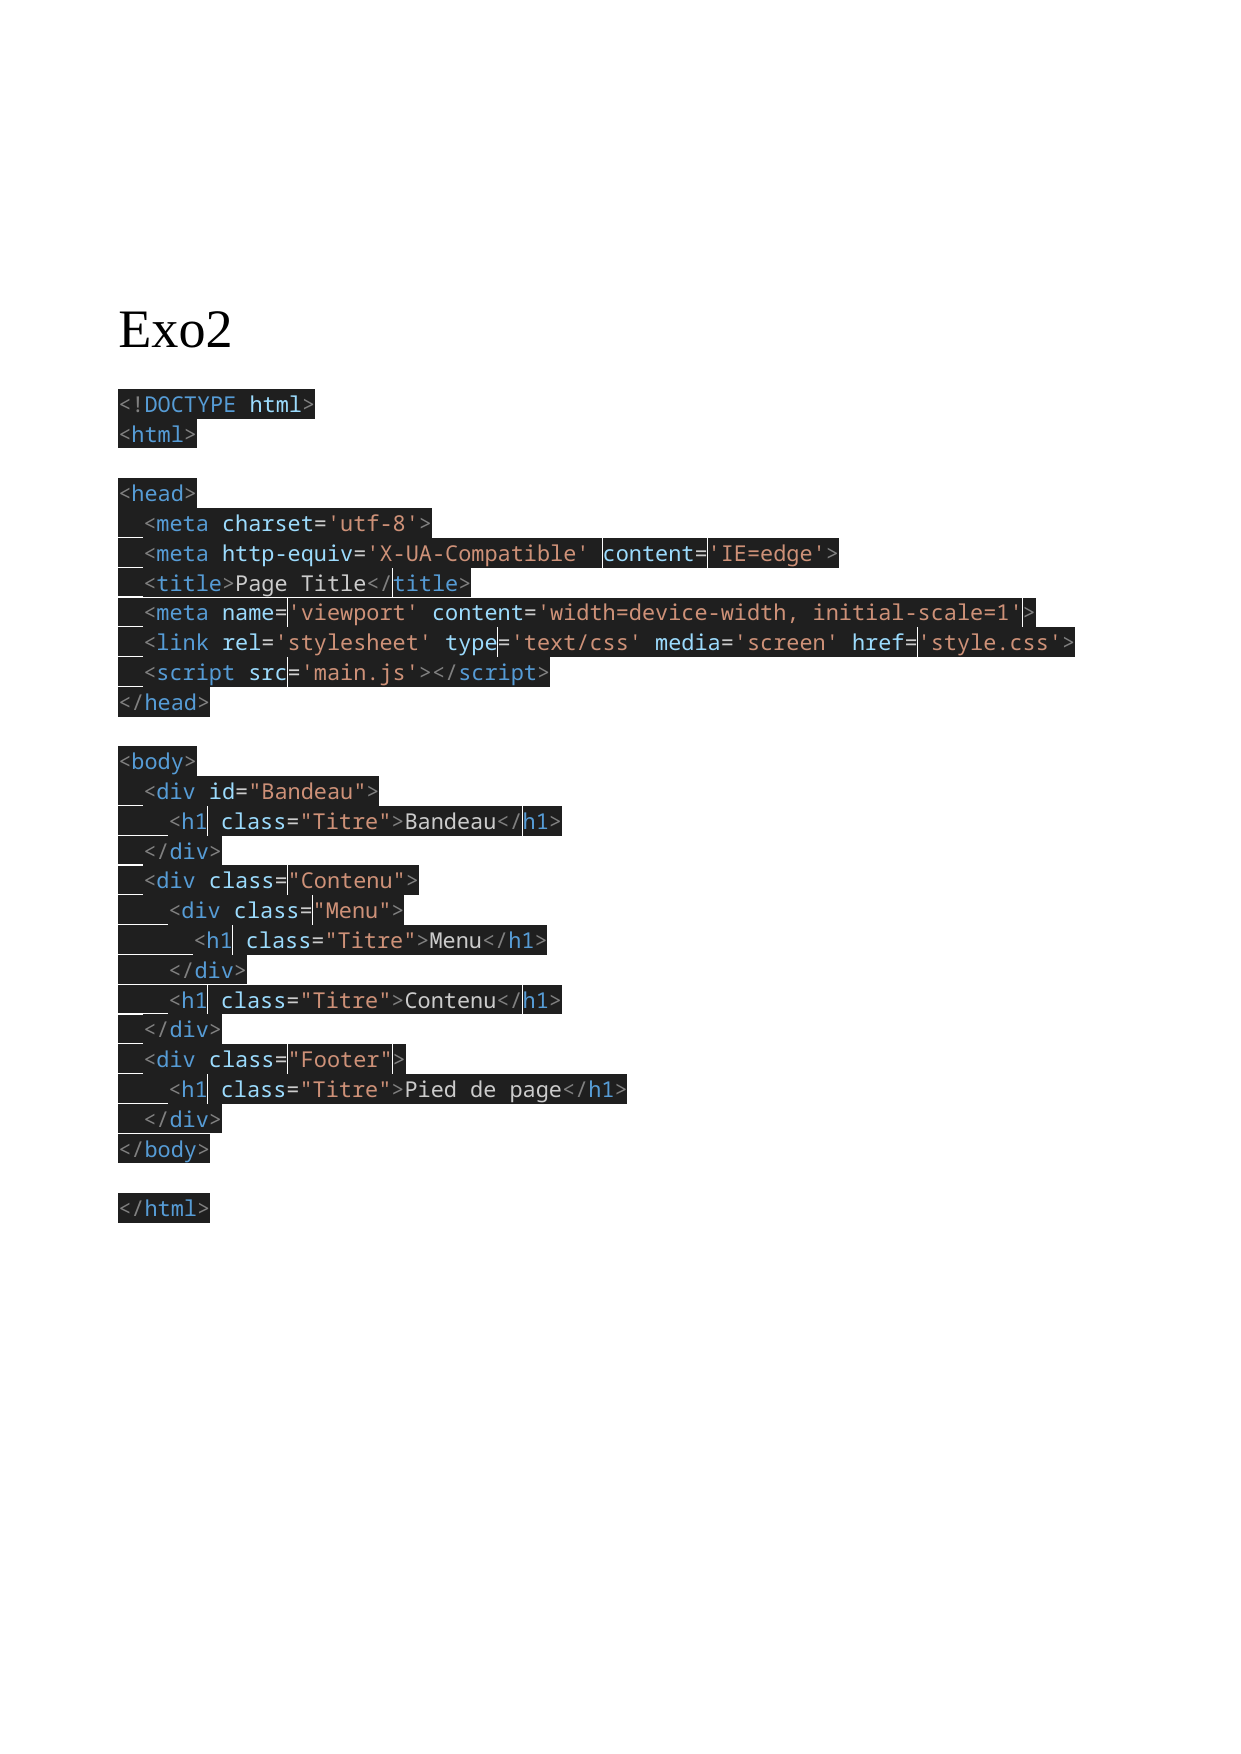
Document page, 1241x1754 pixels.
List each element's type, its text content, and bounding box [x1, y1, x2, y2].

text <h1 class="Titre">Pied de page</h1> [118, 1074, 1122, 1104]
text <h1 class="Titre">Contenu</h1> [118, 984, 1122, 1014]
text <div class="Menu"> [118, 895, 1122, 925]
text </div> [118, 955, 1122, 984]
text <meta name='viewport' content='width=device-width, initial-scale=1'> [118, 597, 1122, 627]
text <div class="Footer"> [118, 1044, 1122, 1074]
text <h1 class="Titre">Menu</h1> [118, 925, 1122, 955]
text <title>Page Title</title> [118, 568, 1122, 597]
text <meta charset='utf-8'> [118, 508, 1122, 538]
text <body> [118, 746, 1122, 776]
text </body> [118, 1133, 1122, 1163]
text <head> [118, 478, 1122, 508]
text </div> [118, 1104, 1122, 1133]
text <meta http-equiv='X-UA-Compatible' content='IE=edge'> [118, 538, 1122, 568]
text <!DOCTYPE html> [118, 389, 1122, 419]
text <div id="Bandeau"> [118, 776, 1122, 806]
text <script src='main.js'></script> [118, 657, 1122, 687]
text <h1 class="Titre">Bandeau</h1> [118, 806, 1122, 836]
text </div> [118, 1014, 1122, 1044]
text </div> [118, 836, 1122, 865]
text <html> [118, 419, 1122, 448]
text <link rel='stylesheet' type='text/css' media='screen' href='style.css'> [118, 627, 1122, 657]
text <div class="Contenu"> [118, 865, 1122, 895]
text </head> [118, 687, 1122, 717]
text Exo2 [118, 297, 1122, 359]
text </html> [118, 1193, 1122, 1223]
